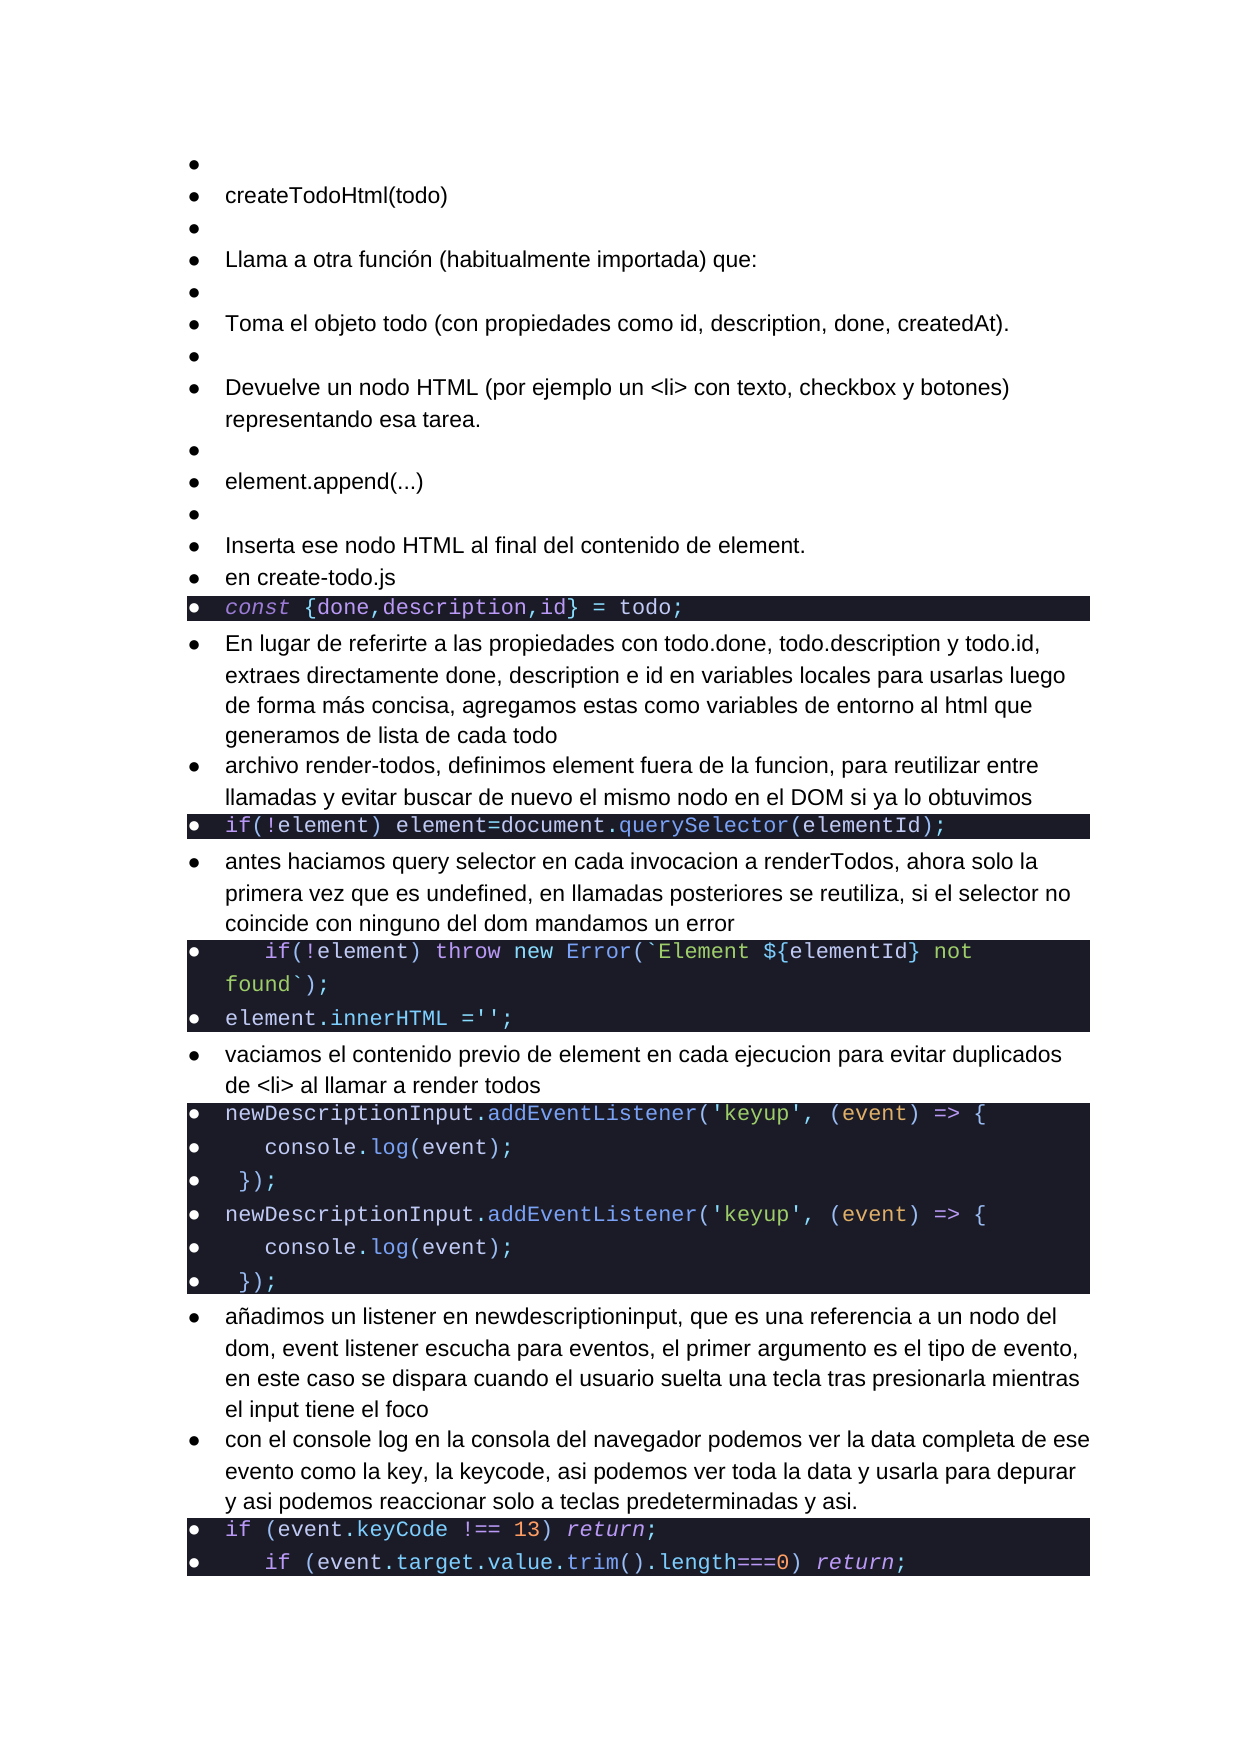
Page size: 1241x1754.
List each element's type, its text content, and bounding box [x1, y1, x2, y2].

list antes haciamos query selector en cada invocacion a renderTodos, ahora solo la primera vez que es undefined, en llamadas posteriores se reutiliza, si el selector no coincide con ninguno del dom mandamos un error [187, 848, 1090, 936]
list archivo render-todos, definimos element fuera de la funcion, para reutilizar entre llamadas y evitar buscar de nuevo el mismo nodo en el DOM si ya lo obtuvimos [187, 752, 1090, 811]
list if (event.target.value.trim().length===0) return; [187, 1551, 1090, 1576]
list if(!element) throw new Error(`Element ${elementId} not found`); [187, 940, 1090, 998]
list console.log(event); [187, 1136, 1090, 1161]
list en create-todo.js [187, 564, 1090, 592]
list createTodoHtml(todo) [187, 182, 1090, 210]
list if(!element) element=document.querySelector(elementId); [187, 814, 1090, 839]
list Toma el objeto todo (con propiedades como id, description, done, createdAt). [187, 310, 1090, 338]
list En lugar de referirte a las propiedades con todo.done, todo.description y todo.id, extraes directamente done, description e id en variables locales para usarlas luego de forma más concisa, agregamos estas como variables de entorno al html que generamos de lista de cada todo [187, 630, 1090, 748]
list Inserta ese nodo HTML al final del contenido de element. [187, 532, 1090, 560]
list Llama a otra función (habitualmente importada) que: [187, 246, 1090, 274]
list vaciamos el contenido previo de element en cada ejecucion para evitar duplicados de <li> al llamar a render todos [187, 1041, 1090, 1099]
list console.log(event); [187, 1236, 1090, 1261]
list element.append(...) [187, 468, 1090, 496]
list const {done,description,id} = todo; [187, 596, 1090, 621]
list element.innerHTML =''; [187, 1007, 1090, 1032]
list Devuelve un nodo HTML (por ejemplo un <li> con texto, checkbox y botones) representando esa tarea. [187, 374, 1090, 432]
list newDescriptionInput.addEventListener('keyup', (event) => { [187, 1103, 1090, 1127]
list }); [187, 1169, 1090, 1194]
list con el console log en la consola del navegador podemos ver la data completa de ese evento como la key, la keycode, asi podemos ver toda la data y usarla para depurar y asi podemos reaccionar solo a teclas predeterminadas y asi. [187, 1426, 1090, 1514]
list newDescriptionInput.addEventListener('keyup', (event) => { [187, 1203, 1090, 1228]
list }); [187, 1270, 1090, 1294]
list if (event.keyCode !== 13) return; [187, 1518, 1090, 1543]
list añadimos un listener en newdescriptioninput, que es una referencia a un nodo del dom, event listener escucha para eventos, el primer argumento es el tipo de evento, en este caso se dispara cuando el usuario suelta una tecla tras presionarla mientras el input tiene el foco [187, 1303, 1090, 1422]
